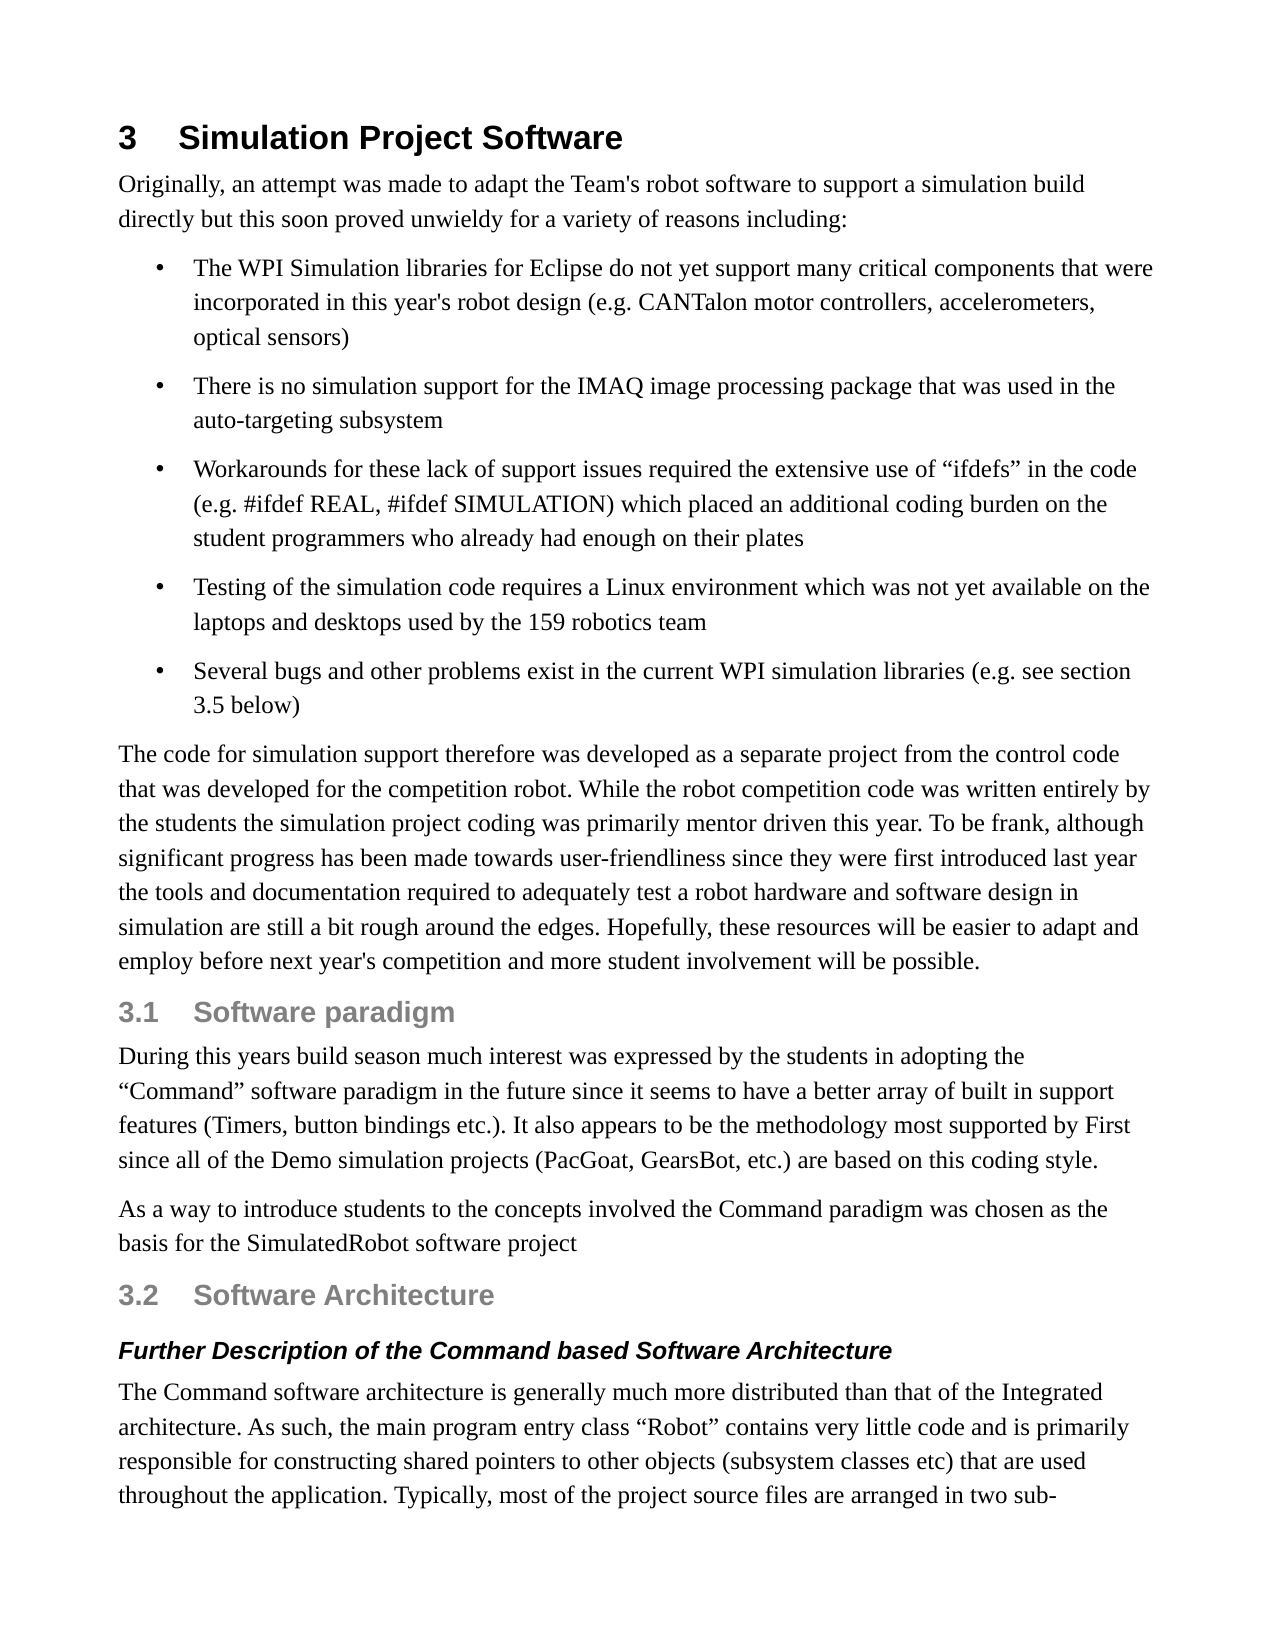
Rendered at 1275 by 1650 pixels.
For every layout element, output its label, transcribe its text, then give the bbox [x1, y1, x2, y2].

list Several bugs and other problems exist in the current WPI simulation libraries (e.g. see section 3.5 below) [156, 656, 1157, 719]
text As a way to introduce students to the concepts involved the Command paradigm was chosen as the basis for the SimulatedRobot software project [118, 1194, 1157, 1257]
subtitle Software paradigm [118, 995, 1157, 1029]
text Originally, an attempt was made to adapt the Team's robot software to support a simulation build directly but this soon proved unwieldy for a variety of reasons including: [118, 169, 1157, 232]
list There is no simulation support for the IMAQ image processing package that was used in the auto-targeting subsystem [156, 371, 1157, 434]
text The code for simulation support therefore was developed as a separate project from the control code that was developed for the competition robot. While the robot competition code was written entirely by the students the simulation project coding was primarily mentor driven this year. To be frank, although significant progress has been made towards user-friendliness since they were first introduced last year the tools and documentation required to adequately test a robot hardware and software design in simulation are still a bit rough around the edges. Hopefully, these resources will be easier to adapt and employ before next year's competition and more student involvement will be possible. [118, 739, 1157, 975]
text During this years build season much interest was expressed by the students in adopting the “Command” software paradigm in the future since it seems to have a better array of built in support features (Timers, button bindings etc.). It also appears to be the methodology most supported by First since all of the Demo simulation projects (PacGoat, GearsBot, etc.) are based on this coding style. [118, 1041, 1157, 1174]
list Testing of the simulation code requires a Linux environment which was not yet available on the laptops and desktops used by the 159 robotics team [156, 572, 1157, 636]
text The Command software architecture is generally much more distributed than that of the Integrated architecture. As such, the main program entry class “Robot” contains very little code and is primarily responsible for constructing shared pointers to other objects (subsystem classes etc) that are used throughout the application. Typically, most of the project source files are arranged in two sub- [118, 1377, 1157, 1509]
list The WPI Simulation libraries for Eclipse do not yet support many critical components that were incorporated in this year's robot design (e.g. CANTalon motor controllers, accelerometers, optical sensors) [156, 253, 1157, 351]
list Workarounds for these lack of support issues required the extensive use of “ifdefs” in the code (e.g. #ifdef REAL, #ifdef SIMULATION) which placed an additional coding burden on the student programmers who already had enough on their plates [156, 454, 1157, 552]
subtitle Further Description of the Command based Software Architecture [118, 1336, 1157, 1364]
subtitle Simulation Project Software [118, 118, 1157, 157]
subtitle Software Architecture [118, 1277, 1157, 1311]
